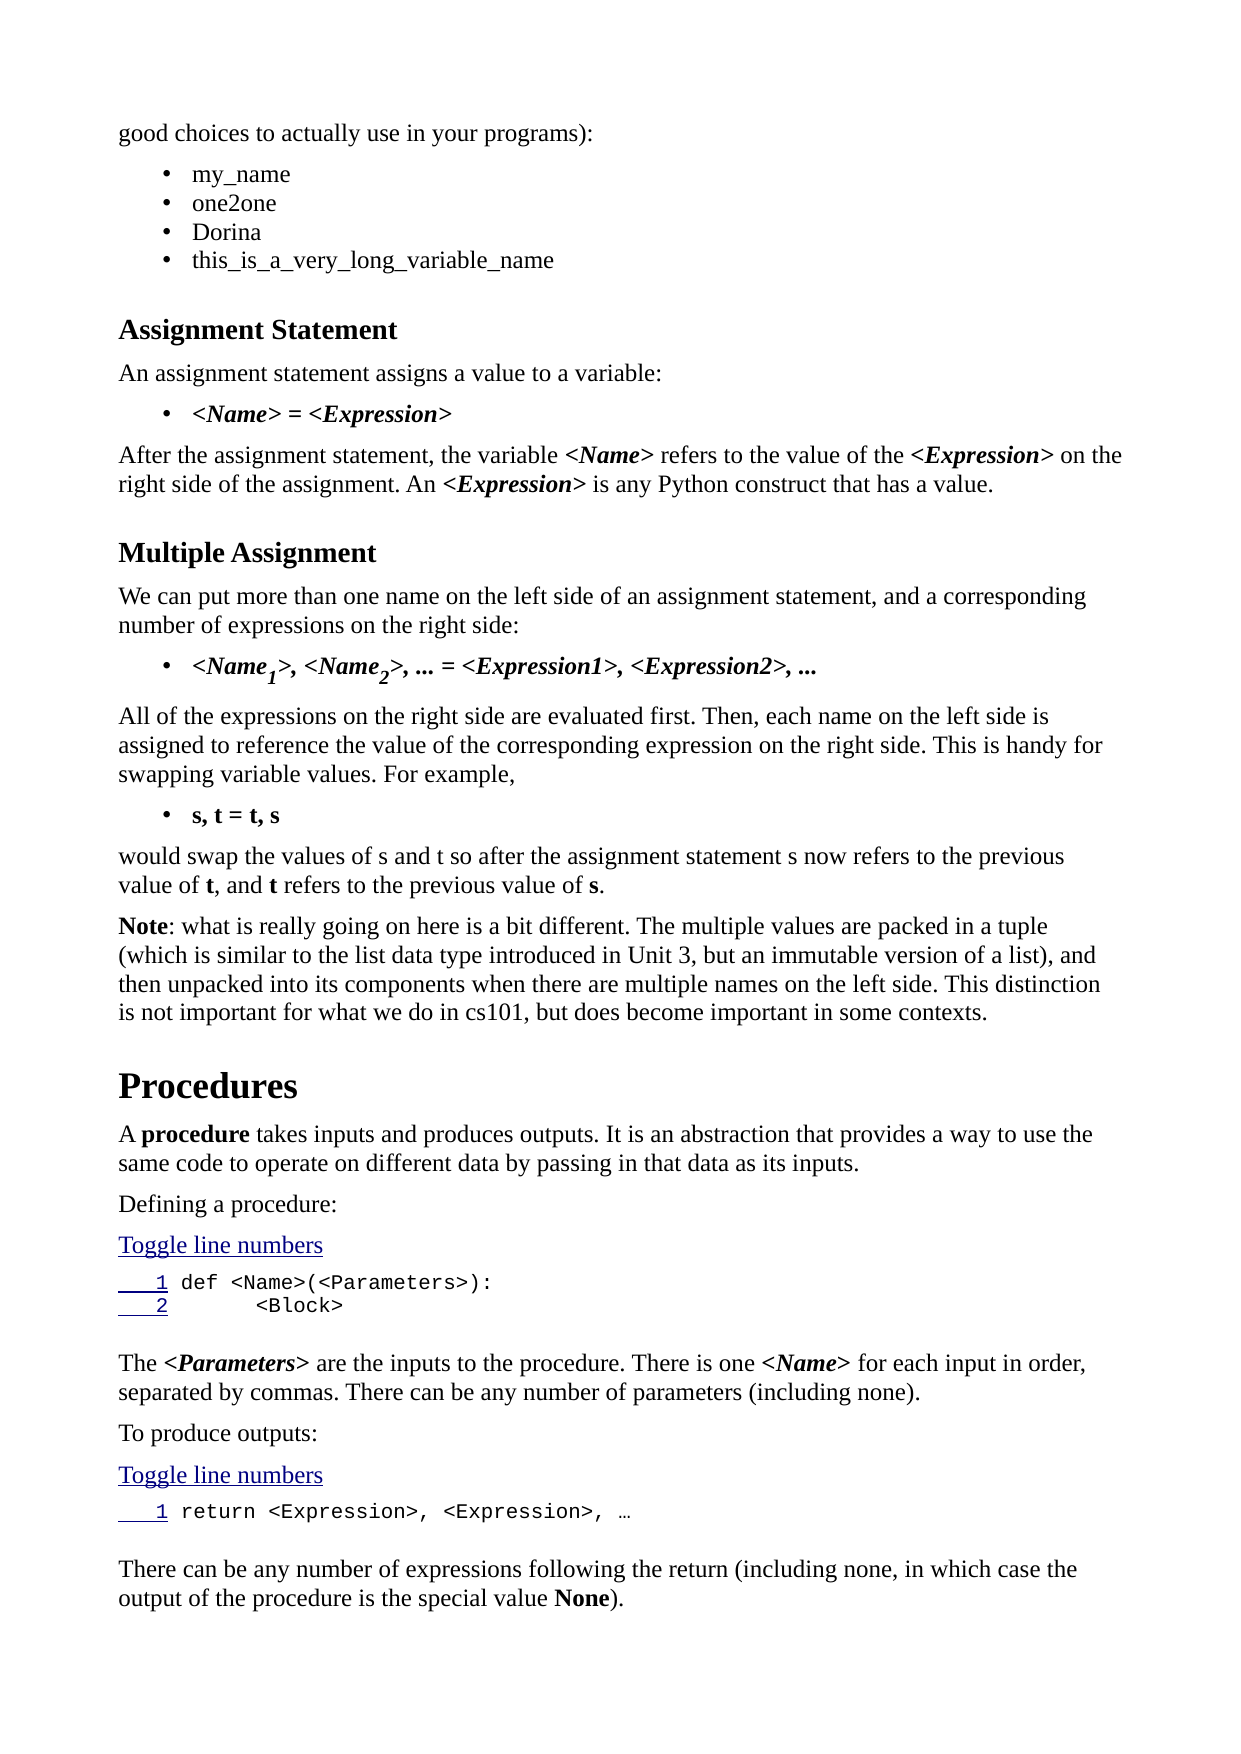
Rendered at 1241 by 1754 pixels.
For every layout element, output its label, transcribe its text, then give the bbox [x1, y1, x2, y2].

text Defining a procedure: [118, 1189, 1122, 1218]
text 1 def <Name>(<Parameters>): [118, 1272, 1122, 1295]
text To produce outputs: [118, 1418, 1122, 1447]
list one2one [162, 188, 1122, 217]
text An assignment statement assigns a value to a variable: [118, 358, 1122, 387]
subtitle Multiple Assignment [118, 535, 1122, 569]
list Dorina [162, 217, 1122, 246]
subtitle Procedures [118, 1064, 1122, 1107]
text Toggle line numbers [118, 1231, 1122, 1259]
text All of the expressions on the right side are evaluated first. Then, each name on the left side is assigned to reference the value of the corresponding expression on the right side. This is handy for swapping variable values. For example, [118, 701, 1122, 787]
text would swap the values of s and t so after the assignment statement s now refers to the previous value of t, and t refers to the previous value of s. [118, 841, 1122, 899]
text There can be any number of expressions following the return (including none, in which case the output of the procedure is the special value None). [118, 1554, 1122, 1612]
text good choices to actually use in your programs): [118, 118, 1122, 147]
text 2 <Block> [118, 1295, 1122, 1319]
list s, t = t, s [162, 800, 1122, 829]
list <Name1>, <Name2>, ... = <Expression1>, <Expression2>, ... [162, 651, 1122, 689]
list my_name [162, 159, 1122, 188]
text Note: what is really going on here is a bit different. The multiple values are packed in a tuple (which is similar to the list data type introduced in Unit 3, but an immutable version of a list), and then unpacked into its components when there are multiple names on the left side. This distinction is not important for what we do in cs101, but does become important in some contexts. [118, 911, 1122, 1026]
list this_is_a_very_long_variable_name [162, 246, 1122, 274]
list <Name> = <Expression> [162, 399, 1122, 428]
text 1 return <Expression>, <Expression>, … [118, 1501, 1122, 1525]
text We can put more than one name on the left side of an assignment statement, and a corresponding number of expressions on the right side: [118, 581, 1122, 639]
text Toggle line numbers [118, 1460, 1122, 1488]
text After the assignment statement, the variable <Name> refers to the value of the <Expression> on the right side of the assignment. An <Expression> is any Python construct that has a value. [118, 440, 1122, 498]
text A procedure takes inputs and produces outputs. It is an abstraction that provides a way to use the same code to operate on different data by passing in that data as its inputs. [118, 1119, 1122, 1177]
text The <Parameters> are the inputs to the procedure. There is one <Name> for each input in order, separated by commas. There can be any number of parameters (including none). [118, 1348, 1122, 1406]
subtitle Assignment Statement [118, 312, 1122, 345]
